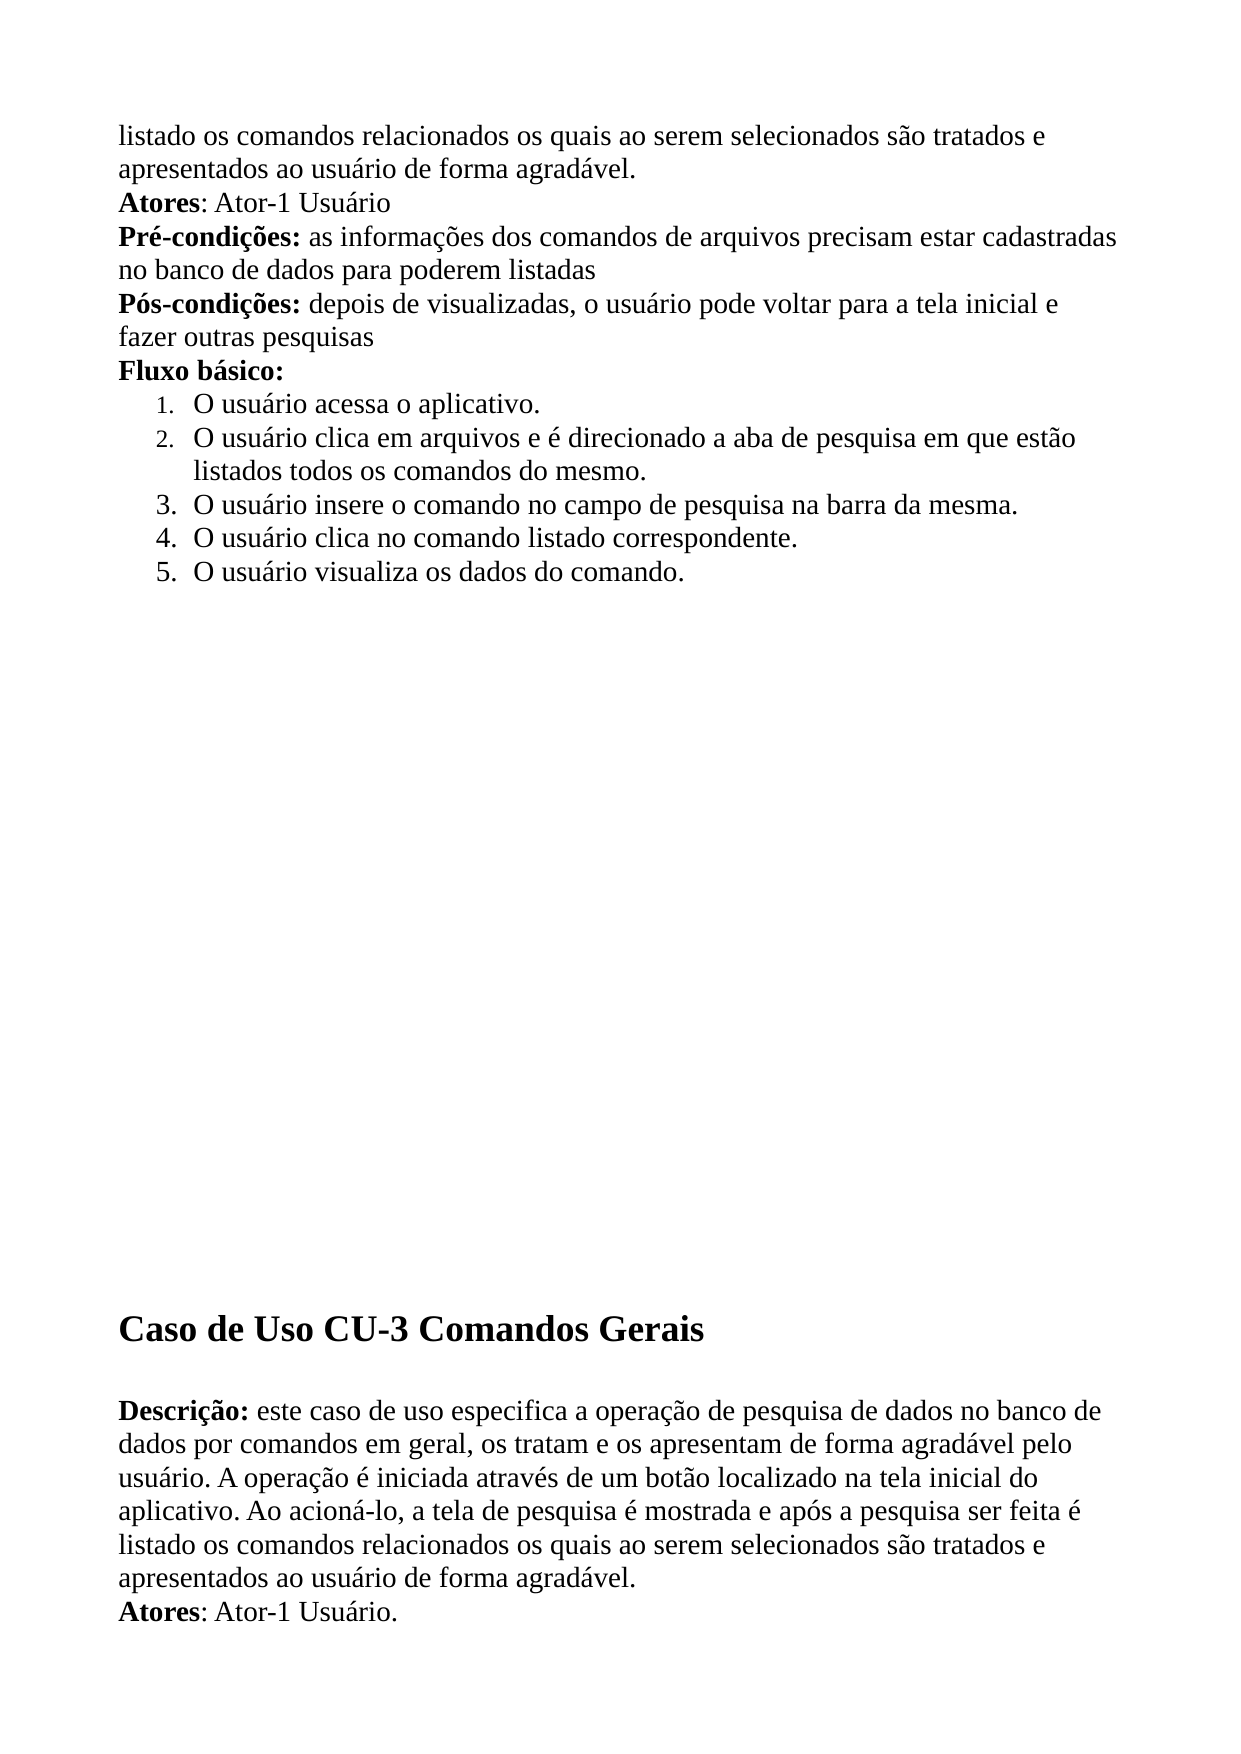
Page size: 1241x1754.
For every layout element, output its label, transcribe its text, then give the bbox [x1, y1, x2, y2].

text Descrição: este caso de uso especifica a operação de pesquisa de dados no banco de dados por comandos em geral, os tratam e os apresentam de forma agradável pelo usuário. A operação é iniciada através de um botão localizado na tela inicial do aplicativo. Ao acioná-lo, a tela de pesquisa é mostrada e após a pesquisa ser feita é listado os comandos relacionados os quais ao serem selecionados são tratados e apresentados ao usuário de forma agradável. [118, 1393, 1122, 1594]
list O usuário acessa o aplicativo. [156, 386, 1122, 420]
list O usuário clica no comando listado correspondente. [156, 521, 1122, 554]
text listado os comandos relacionados os quais ao serem selecionados são tratados e apresentados ao usuário de forma agradável. [118, 118, 1122, 185]
list O usuário insere o comando no campo de pesquisa na barra da mesma. [156, 487, 1122, 521]
text Atores: Ator-1 Usuário. [118, 1594, 1122, 1627]
text Atores: Ator-1 Usuário [118, 185, 1122, 219]
text Fluxo básico: [118, 353, 1122, 386]
list O usuário visualiza os dados do comando. [156, 554, 1122, 588]
list O usuário clica em arquivos e é direcionado a aba de pesquisa em que estão listados todos os comandos do mesmo. [156, 420, 1122, 487]
text Pré-condições: as informações dos comandos de arquivos precisam estar cadastradas no banco de dados para poderem listadas [118, 219, 1122, 286]
text Caso de Uso CU-3 Comandos Gerais [118, 1306, 1122, 1349]
text Pós-condições: depois de visualizadas, o usuário pode voltar para a tela inicial e fazer outras pesquisas [118, 286, 1122, 353]
